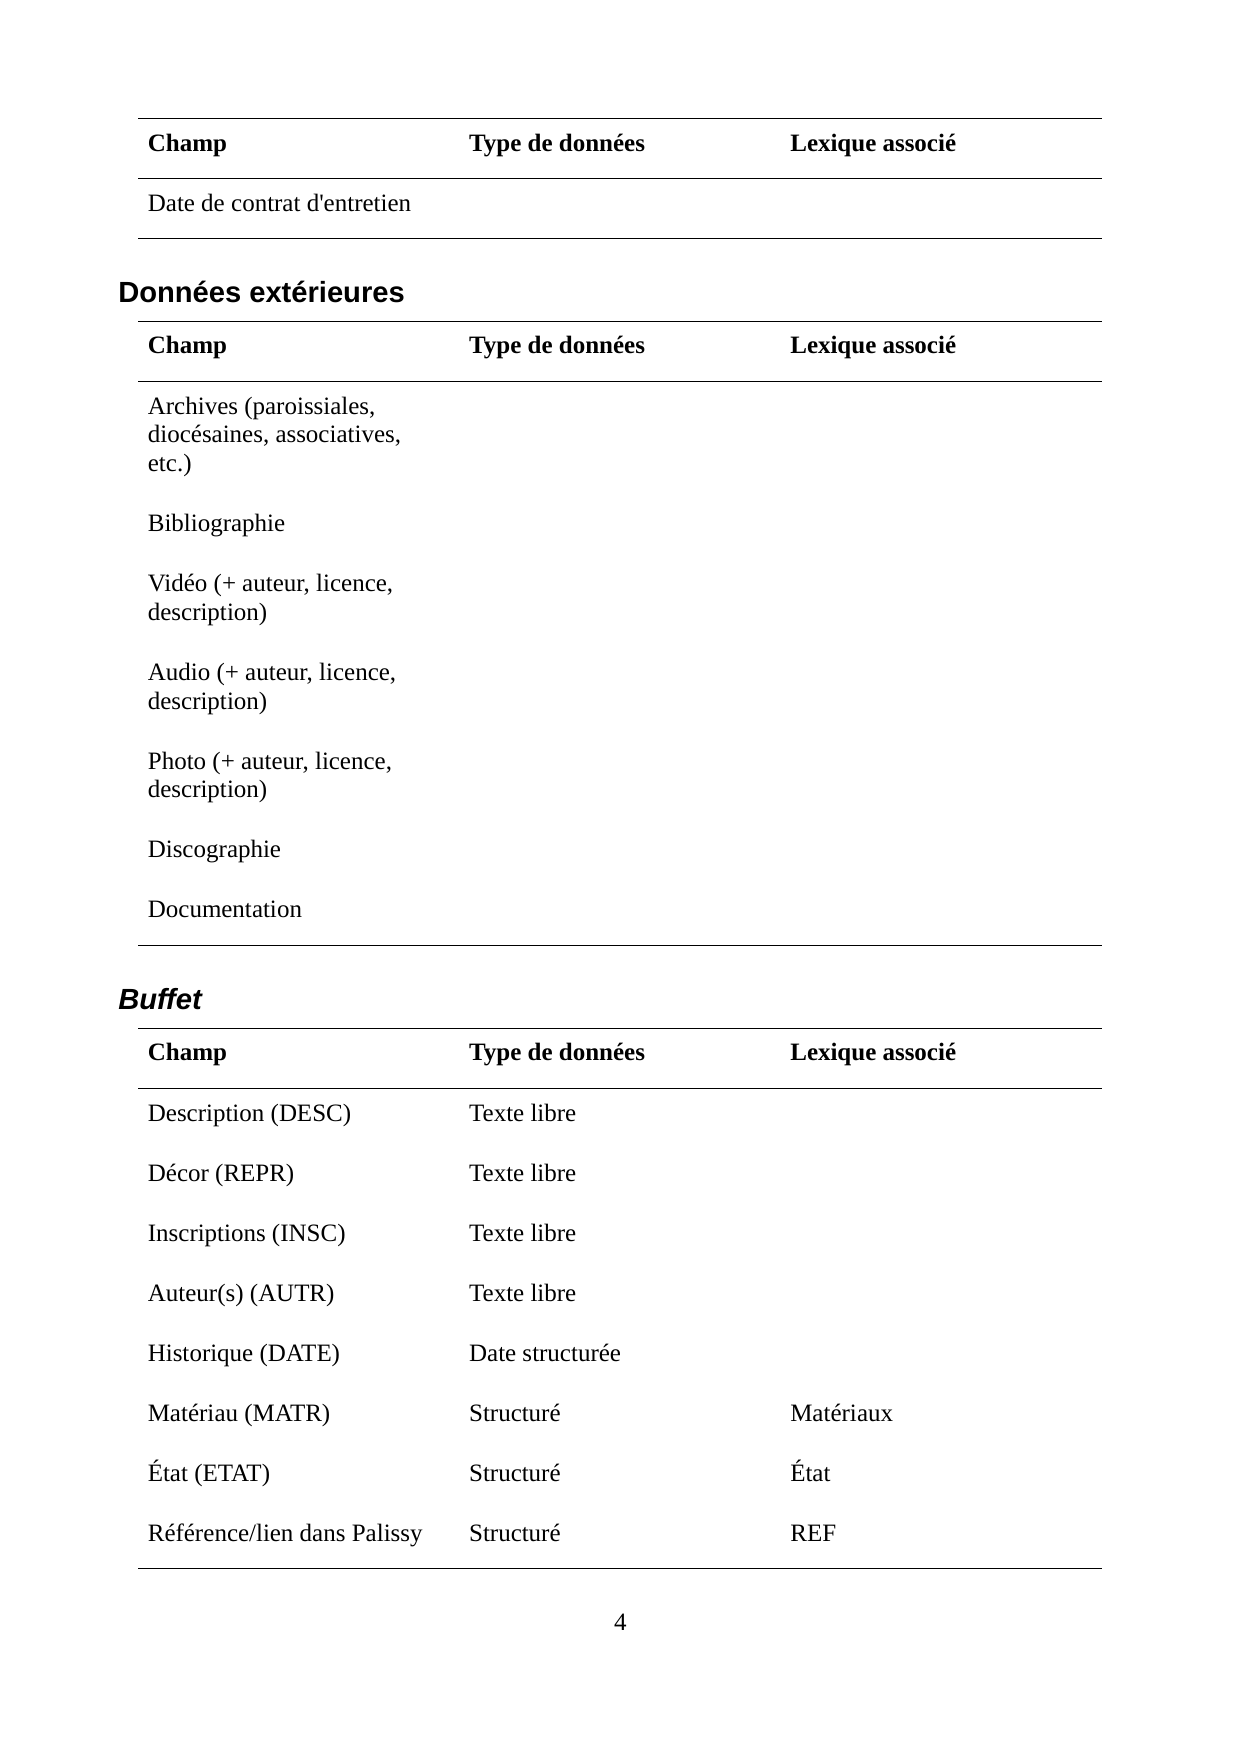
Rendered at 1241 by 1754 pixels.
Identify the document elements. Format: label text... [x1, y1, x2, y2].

table_cell Décor (REPR) [138, 1148, 459, 1208]
table_cell [460, 499, 781, 559]
table_cell [781, 559, 1102, 648]
table_header Type de données [460, 119, 781, 178]
table_cell Discographie [138, 825, 459, 885]
table_header Champ [138, 1029, 459, 1088]
table_cell [781, 1089, 1102, 1148]
table_cell [781, 1328, 1102, 1388]
table_cell [460, 736, 781, 825]
table_cell Documentation [138, 885, 459, 945]
table_header Lexique associé [781, 119, 1102, 178]
table_cell Archives (paroissiales, diocésaines, associatives, etc.) [138, 382, 459, 499]
table_cell [781, 382, 1102, 499]
table_cell [460, 885, 781, 945]
table_cell [781, 1208, 1102, 1268]
table_cell Texte libre [460, 1089, 781, 1148]
table_cell Structuré [460, 1448, 781, 1508]
table_cell [460, 825, 781, 885]
table_cell [781, 179, 1102, 238]
table_cell État (ETAT) [138, 1448, 459, 1508]
table_cell Référence/lien dans Palissy [138, 1508, 459, 1568]
table_cell [781, 648, 1102, 736]
table_cell Date de contrat d'entretien [138, 179, 459, 238]
table_cell [460, 648, 781, 736]
table_cell [781, 825, 1102, 885]
table_cell Bibliographie [138, 499, 459, 559]
subtitle Buffet [118, 982, 1122, 1016]
table_cell Photo (+ auteur, licence, description) [138, 736, 459, 825]
table_cell Historique (DATE) [138, 1328, 459, 1388]
table_cell Structuré [460, 1508, 781, 1568]
table_header Type de données [460, 1029, 781, 1088]
table_cell Matériaux [781, 1388, 1102, 1448]
table_cell Texte libre [460, 1208, 781, 1268]
table_cell [460, 559, 781, 648]
table_cell État [781, 1448, 1102, 1508]
table_cell Date structurée [460, 1328, 781, 1388]
table_cell Matériau (MATR) [138, 1388, 459, 1448]
table_header Champ [138, 322, 459, 381]
subtitle Données extérieures [118, 275, 1122, 309]
table_header Champ [138, 119, 459, 178]
table_cell Vidéo (+ auteur, licence, description) [138, 559, 459, 648]
table_cell REF [781, 1508, 1102, 1568]
table_cell [781, 885, 1102, 945]
table_cell Texte libre [460, 1268, 781, 1328]
table_cell [781, 499, 1102, 559]
table_cell Audio (+ auteur, licence, description) [138, 648, 459, 736]
table_header Lexique associé [781, 1029, 1102, 1088]
table_cell [460, 179, 781, 238]
table_cell Inscriptions (INSC) [138, 1208, 459, 1268]
table_cell Description (DESC) [138, 1089, 459, 1148]
table_cell [781, 1148, 1102, 1208]
table_header Lexique associé [781, 322, 1102, 381]
table_cell Texte libre [460, 1148, 781, 1208]
table_cell Structuré [460, 1388, 781, 1448]
table_header Type de données [460, 322, 781, 381]
table_cell [781, 1268, 1102, 1328]
table_cell [781, 736, 1102, 825]
table_cell Auteur(s) (AUTR) [138, 1268, 459, 1328]
table_cell [460, 382, 781, 499]
